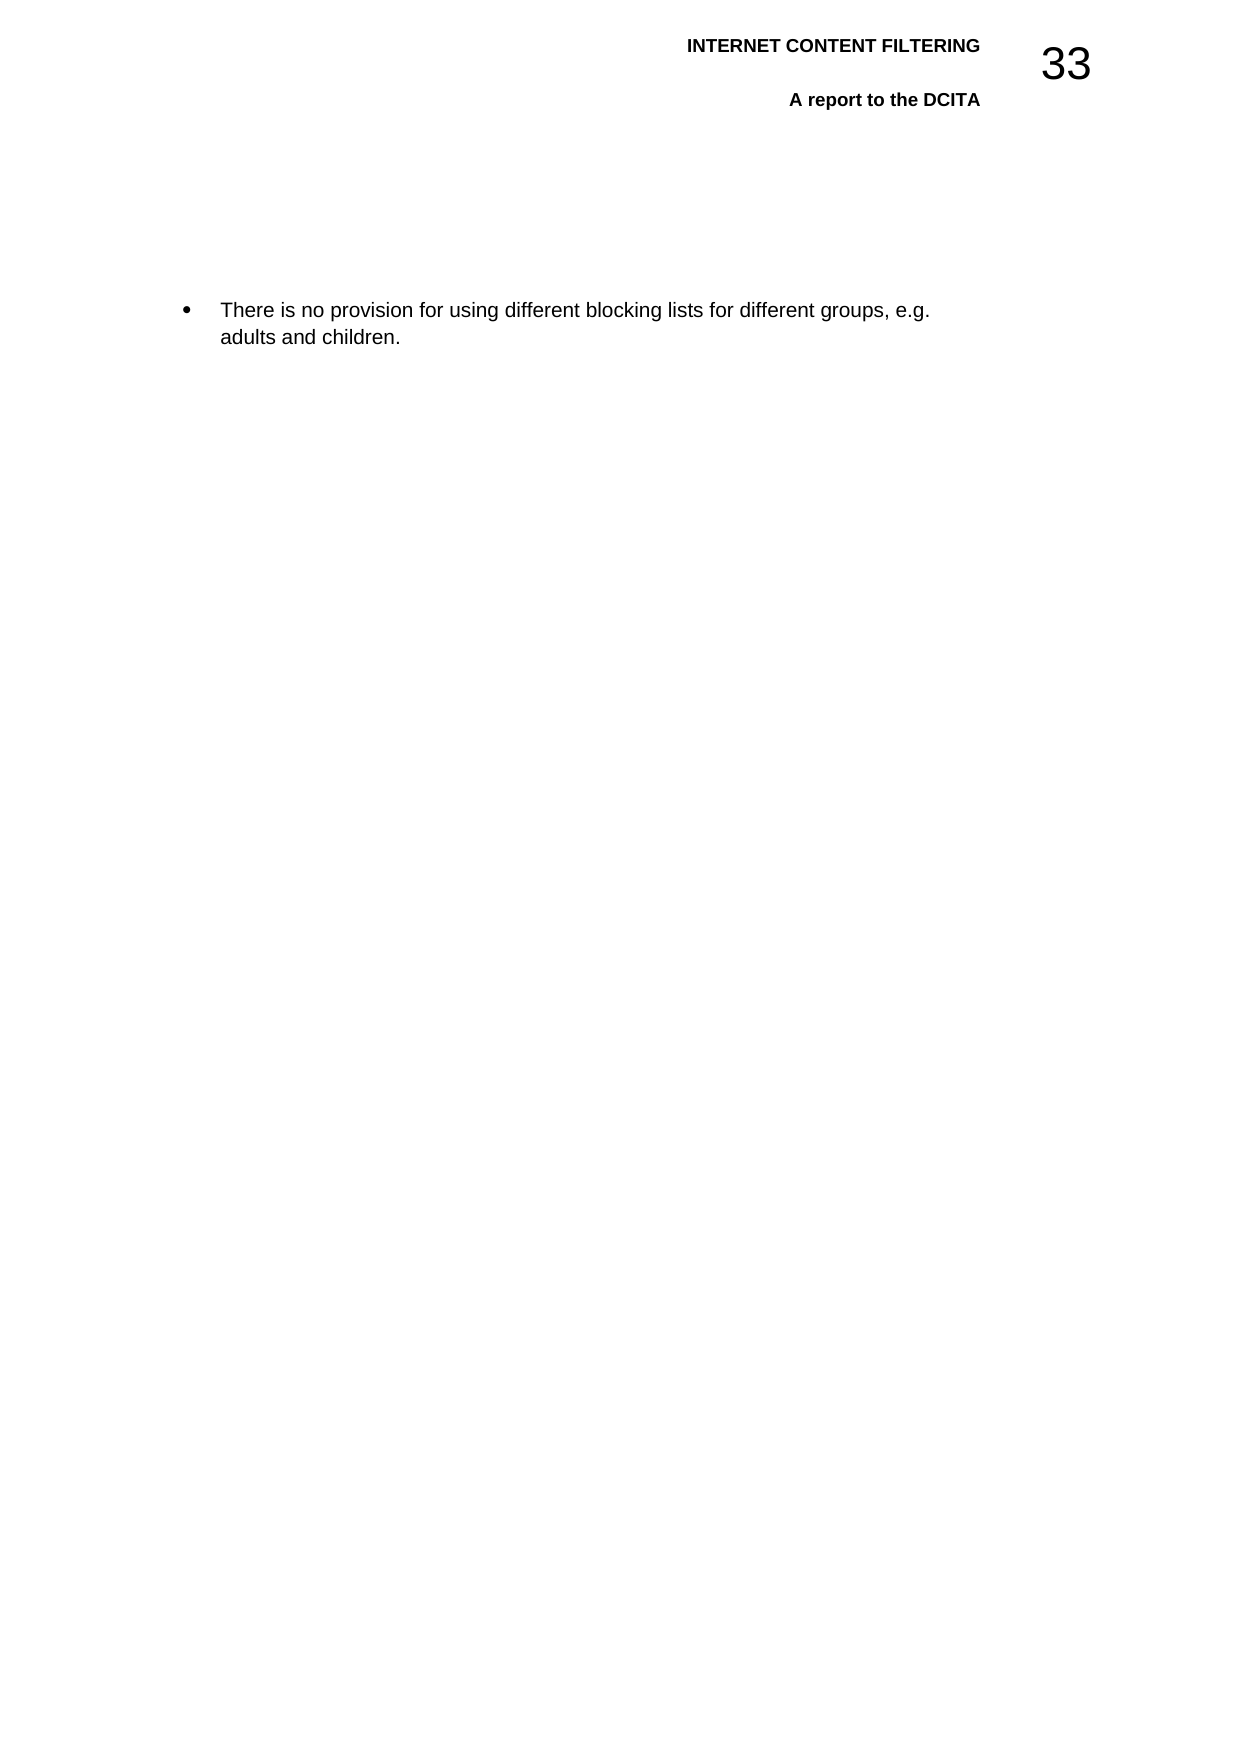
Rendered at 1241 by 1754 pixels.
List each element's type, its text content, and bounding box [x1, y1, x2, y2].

list There is no provision for using different blocking lists for different groups, e.g. adults and children. [183, 296, 975, 350]
